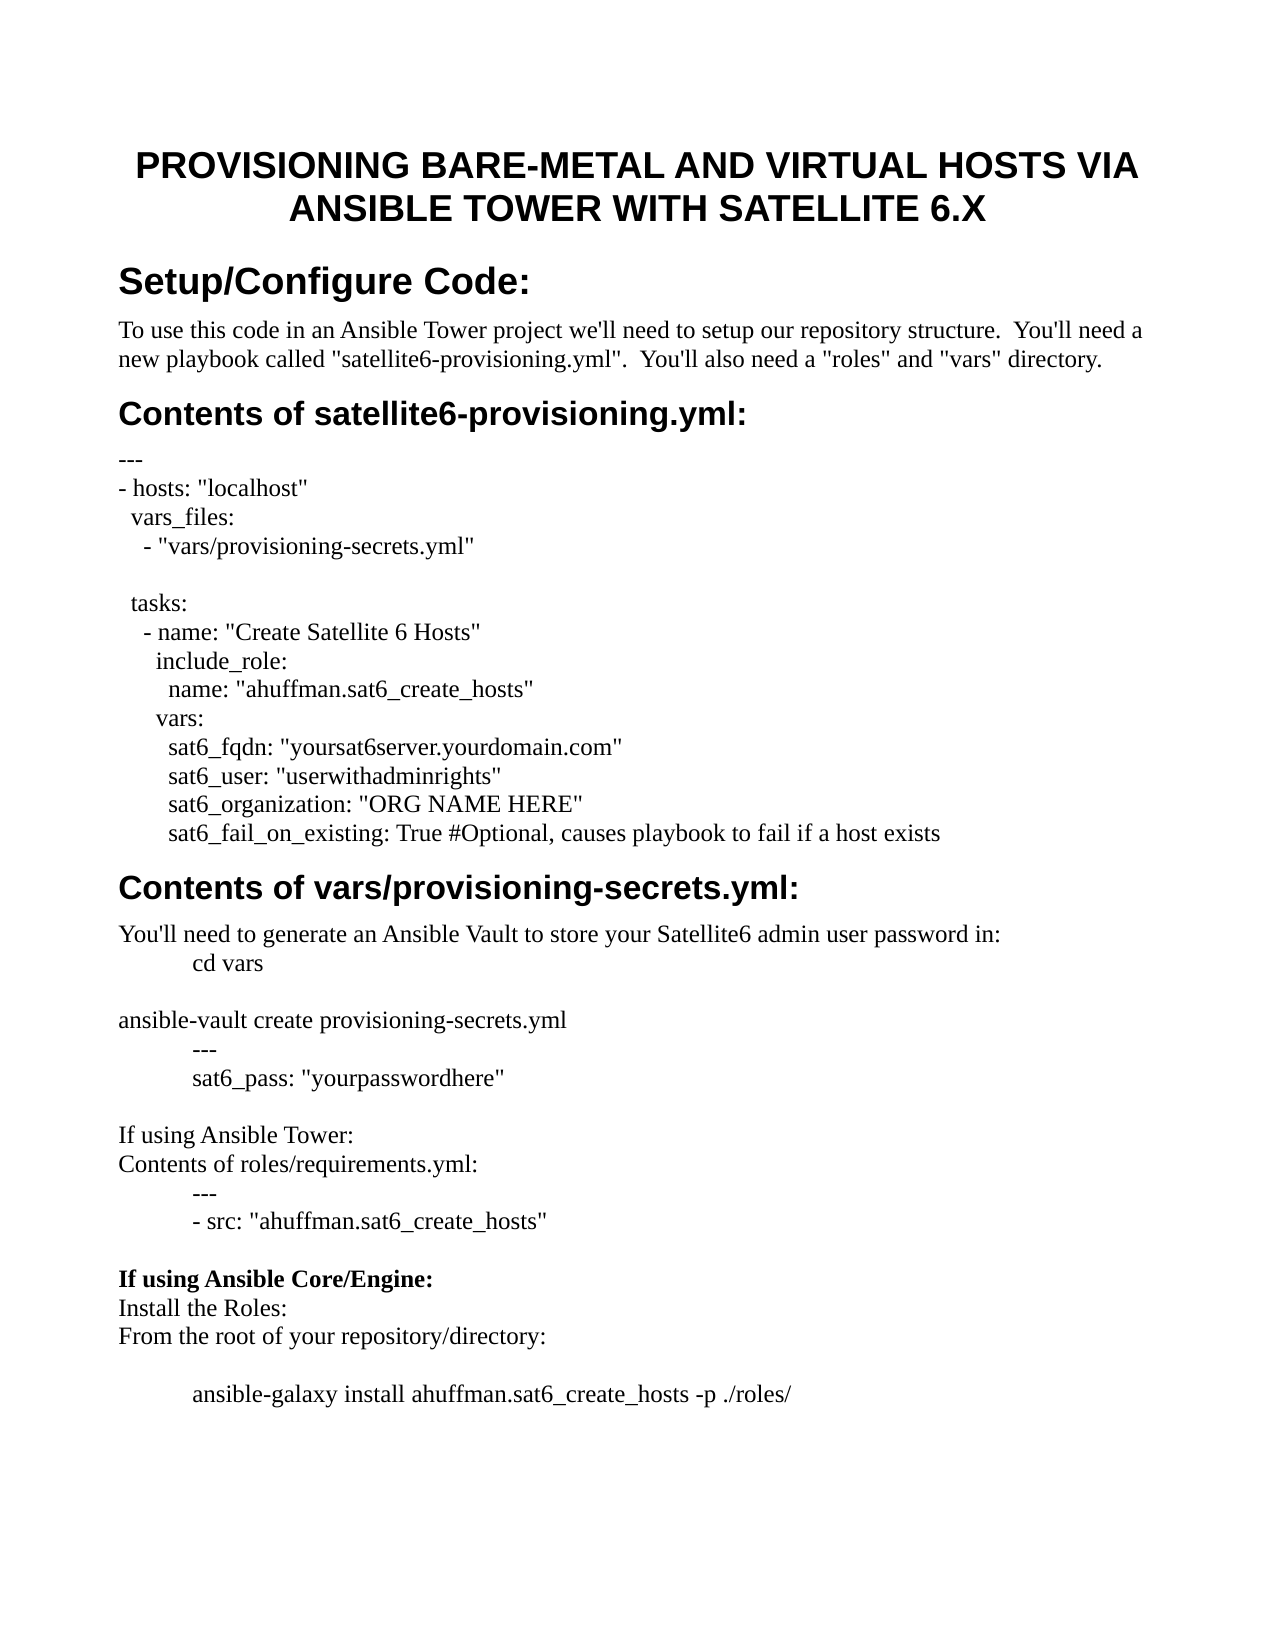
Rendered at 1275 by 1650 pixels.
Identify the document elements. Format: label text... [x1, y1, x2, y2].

subtitle Setup/Configure Code: [118, 259, 1157, 302]
text - "vars/provisioning-secrets.yml" [118, 531, 1157, 559]
text --- [192, 1178, 1157, 1206]
text If using Ansible Tower: [118, 1120, 1157, 1149]
subtitle Contents of vars/provisioning-secrets.yml: [118, 868, 1157, 906]
text - name: "Create Satellite 6 Hosts" [118, 617, 1157, 646]
text sat6_fqdn: "yoursat6server.yourdomain.com" [118, 732, 1157, 761]
text tasks: [118, 588, 1157, 617]
subtitle Contents of satellite6-provisioning.yml: [118, 393, 1157, 432]
text ansible-galaxy install ahuffman.sat6_create_hosts -p ./roles/ [192, 1379, 1157, 1408]
text - src: "ahuffman.sat6_create_hosts" [192, 1206, 1157, 1235]
text You'll need to generate an Ansible Vault to store your Satellite6 admin user password in: [118, 919, 1157, 948]
text sat6_user: "userwithadminrights" [118, 761, 1157, 789]
text If using Ansible Core/Engine: [118, 1264, 1157, 1293]
text ansible-vault create provisioning-secrets.yml [118, 1005, 1157, 1034]
text vars_files: [118, 502, 1157, 531]
text sat6_pass: "yourpasswordhere" [192, 1063, 1157, 1091]
text name: "ahuffman.sat6_create_hosts" [118, 674, 1157, 703]
text vars: [118, 703, 1157, 732]
text To use this code in an Ansible Tower project we'll need to setup our repository structure. You'll need a new playbook called "satellite6-provisioning.yml". You'll also need a "roles" and "vars" directory. [118, 315, 1157, 372]
text From the root of your repository/directory: [118, 1321, 1157, 1350]
text --- [118, 444, 1157, 473]
text Install the Roles: [118, 1293, 1157, 1321]
text cd vars [192, 948, 1157, 976]
text include_role: [118, 646, 1157, 674]
text - hosts: "localhost" [118, 473, 1157, 502]
text sat6_organization: "ORG NAME HERE" [118, 789, 1157, 818]
text sat6_fail_on_existing: True #Optional, causes playbook to fail if a host exists [118, 818, 1157, 847]
text Contents of roles/requirements.yml: [118, 1149, 1157, 1178]
text --- [192, 1034, 1157, 1063]
